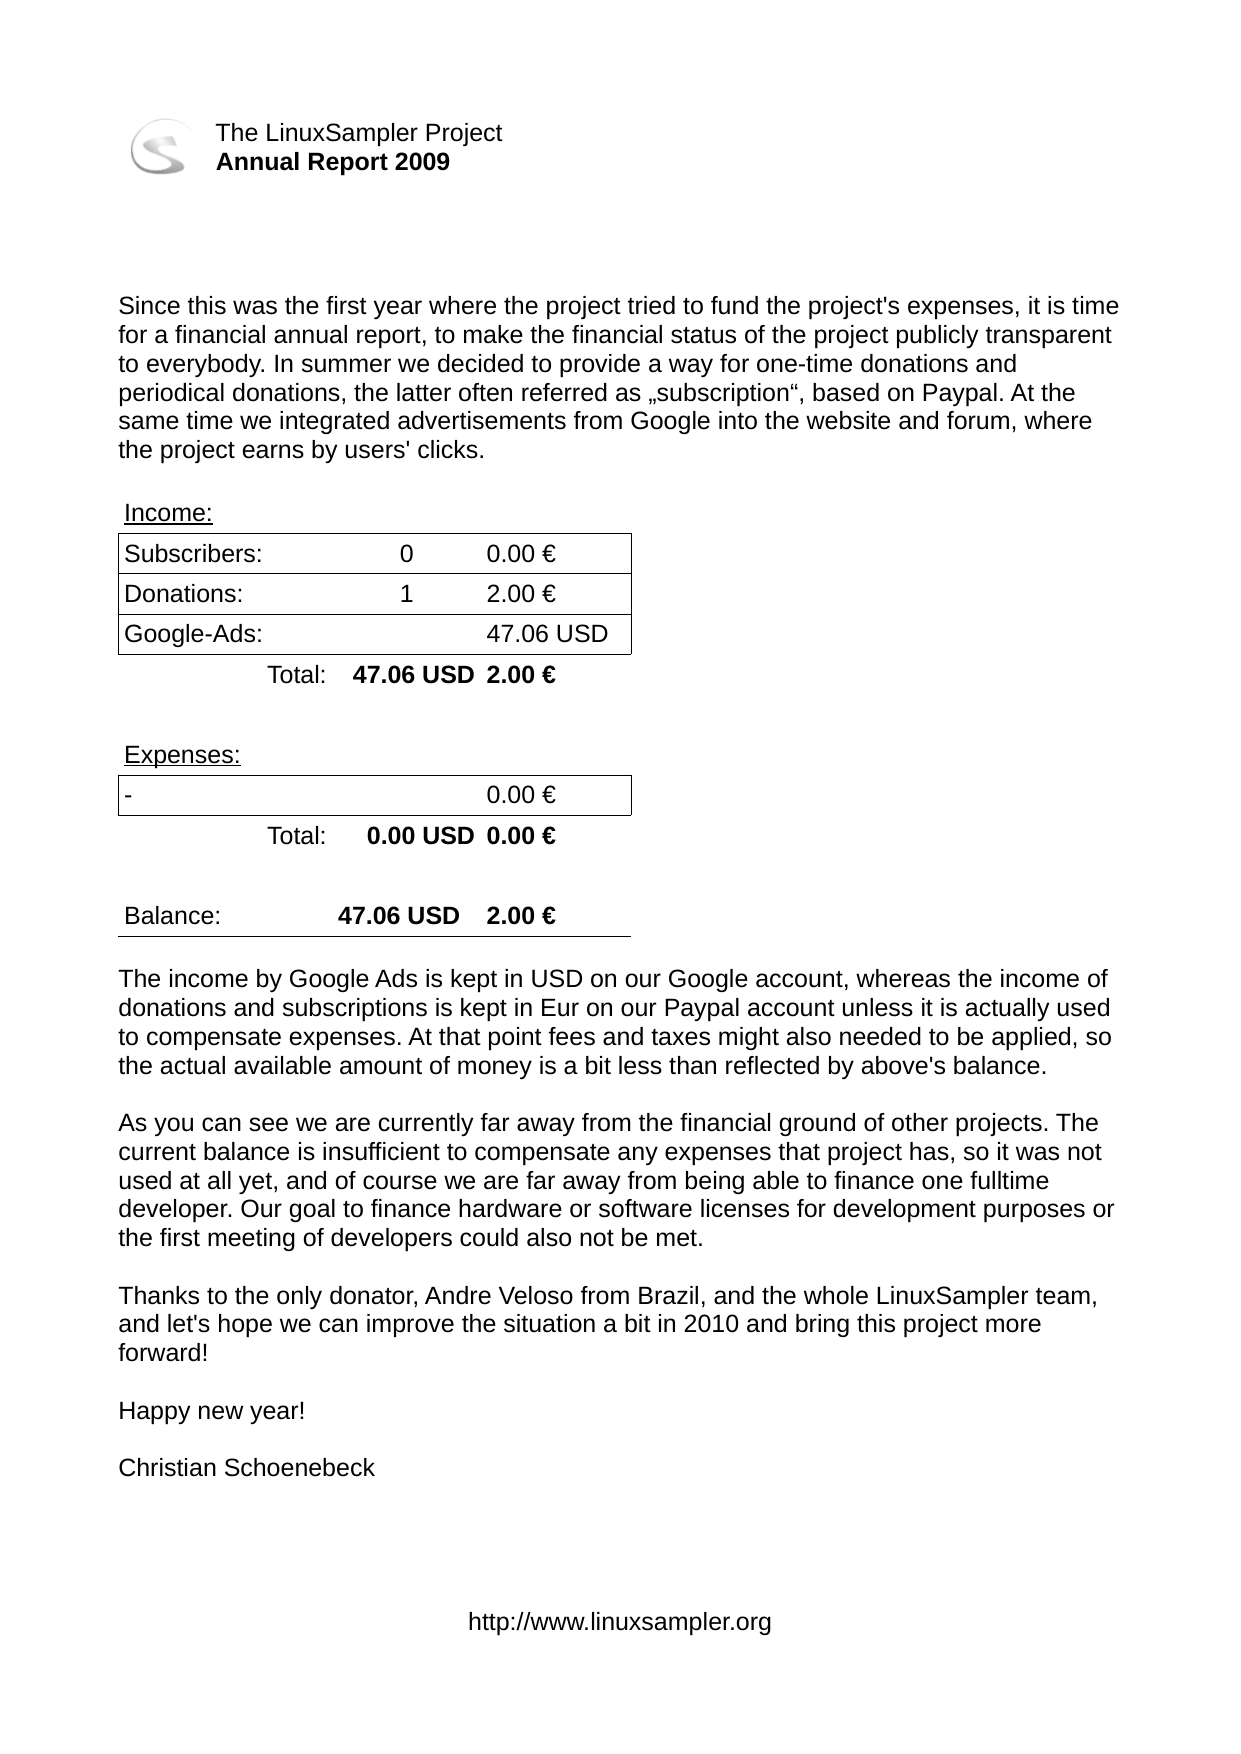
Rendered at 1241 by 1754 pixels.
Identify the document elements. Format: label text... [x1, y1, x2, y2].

table_cell [481, 855, 631, 895]
table_cell Total: [118, 816, 332, 855]
table_cell Donations: [119, 574, 332, 613]
table_header Income: [118, 493, 332, 533]
text Since this was the first year where the project tried to fund the project's expenses, it is time for a financial annual report, to make the financial status of the project publicly transparent to everybody. In summer we decided to provide a way for one-time donations and periodical donations, the latter often referred as „subscription“, based on Paypal. At the same time we integrated advertisements from Google into the website and forum, where the project earns by users' clicks. [118, 291, 1122, 464]
table_cell 0 [332, 534, 481, 573]
text As you can see we are currently far away from the financial ground of other projects. The current balance is insufficient to compensate any expenses that project has, so it was not used at all yet, and of course we are far away from being able to finance one fulltime developer. Our goal to finance hardware or software licenses for development purposes or the first meeting of developers could also not be met. [118, 1108, 1122, 1252]
table_cell [332, 615, 481, 654]
text Happy new year! [118, 1396, 1122, 1424]
text Christian Schoenebeck [118, 1453, 1122, 1482]
table_cell [481, 694, 631, 734]
table_cell [332, 734, 481, 774]
table_header [481, 493, 631, 533]
table_cell [332, 855, 481, 895]
table_cell [332, 694, 481, 734]
table_cell [481, 734, 631, 774]
table_cell 0,00 USD [332, 816, 481, 855]
table_cell 0,00 € [481, 776, 631, 815]
table_cell [118, 855, 332, 895]
table_cell 2,00 € [481, 895, 631, 936]
table_cell 2,00 € [481, 655, 631, 694]
table_cell 47,06 USD [332, 655, 481, 694]
table_cell Subscribers: [119, 534, 332, 573]
table_cell 2,00 € [481, 574, 631, 613]
table_cell 0,00 € [481, 816, 631, 855]
table_cell [332, 776, 481, 815]
table_header [332, 493, 481, 533]
table_cell 47,06 USD [332, 895, 481, 936]
table_cell - [119, 776, 332, 815]
text Thanks to the only donator, Andre Veloso from Brazil, and the whole LinuxSampler team, and let's hope we can improve the situation a bit in 2010 and bring this project more forward! [118, 1281, 1122, 1367]
table_cell Expenses: [118, 734, 332, 774]
table_cell Total: [118, 655, 332, 694]
table_cell 1 [332, 574, 481, 613]
table_cell Google-Ads: [119, 615, 332, 654]
table_cell 0,00 € [481, 534, 631, 573]
table_cell 47,06 USD [481, 615, 631, 654]
text The income by Google Ads is kept in USD on our Google account, whereas the income of donations and subscriptions is kept in Eur on our Paypal account unless it is actually used to compensate expenses. At that point fees and taxes might also needed to be applied, so the actual available amount of money is a bit less than reflected by above's balance. [118, 964, 1122, 1079]
table_cell [118, 694, 332, 734]
picture [130, 118, 197, 175]
table_cell Balance: [118, 895, 332, 936]
